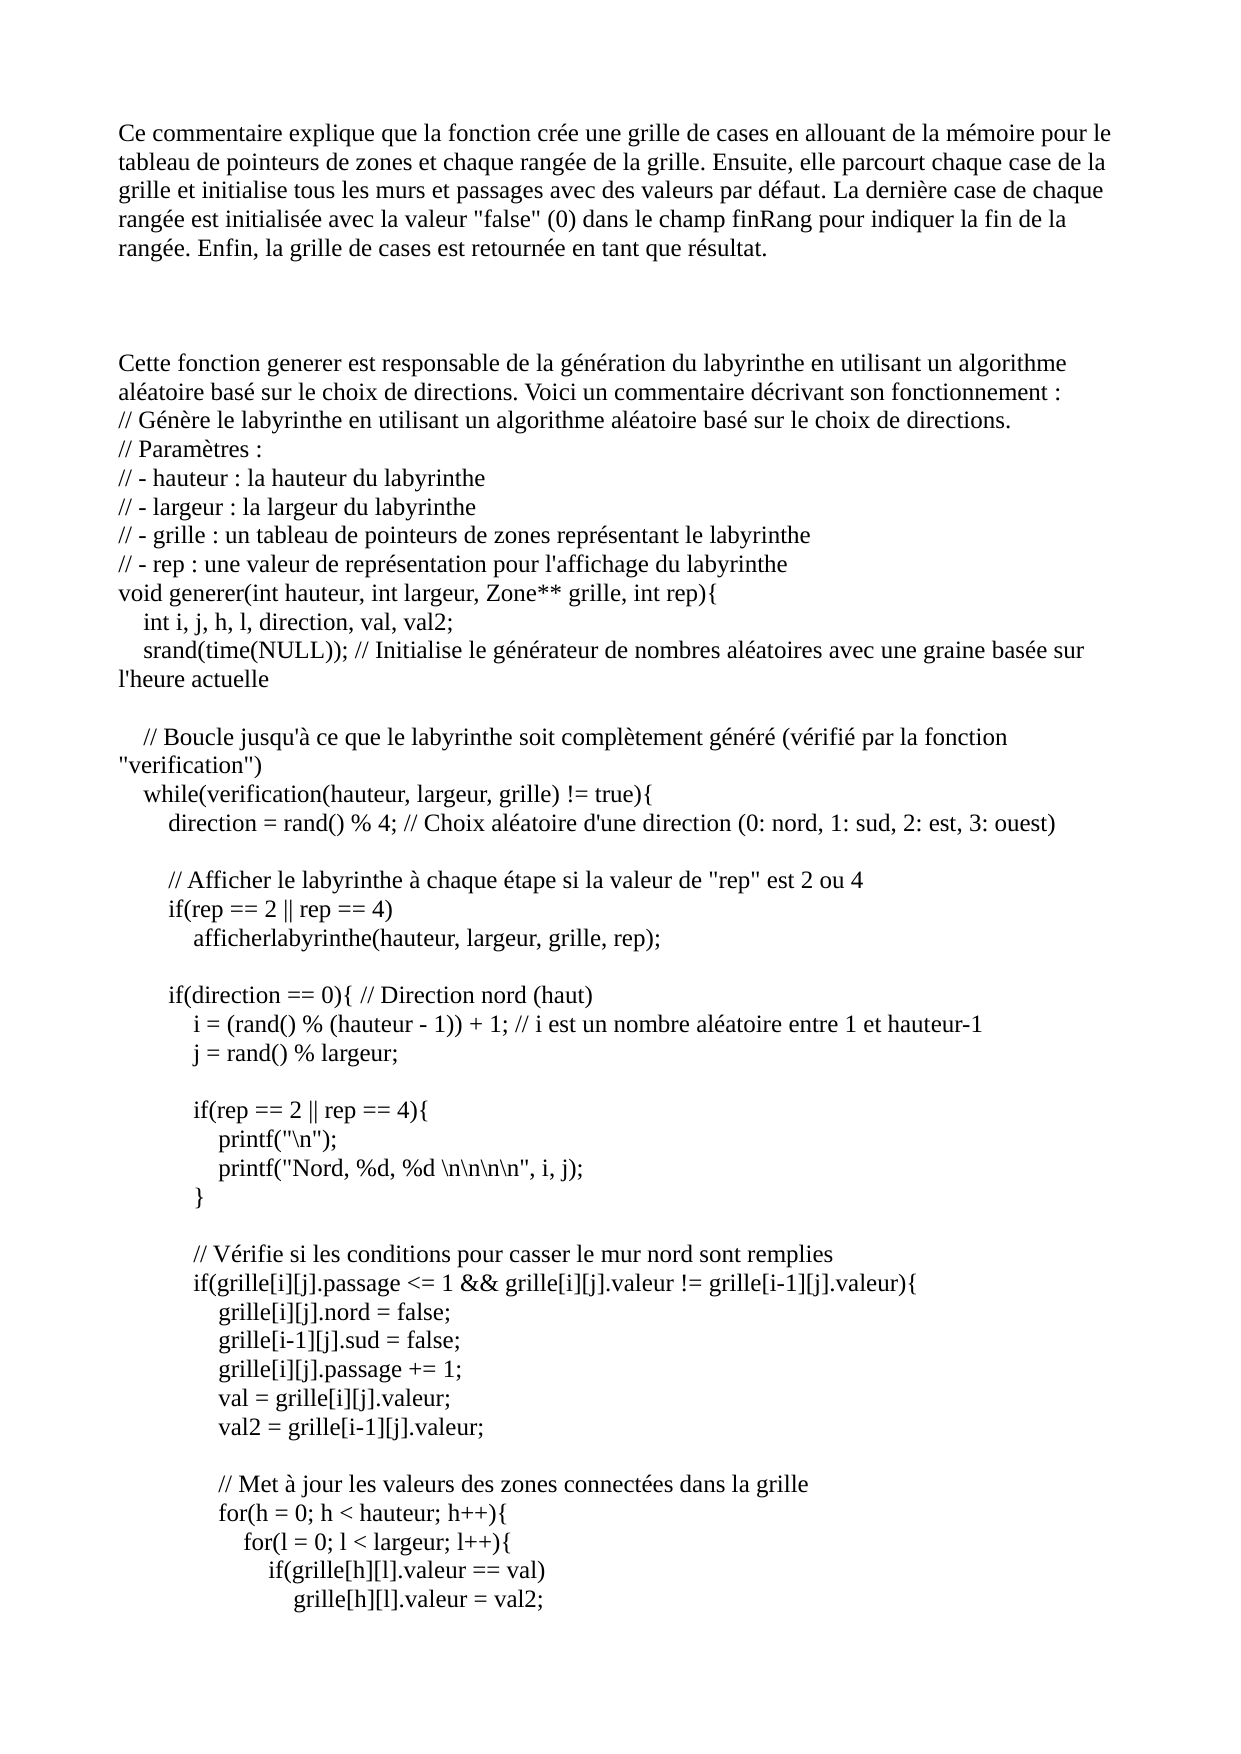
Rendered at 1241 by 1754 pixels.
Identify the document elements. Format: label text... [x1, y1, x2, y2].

text // - grille : un tableau de pointeurs de zones représentant le labyrinthe [118, 521, 1122, 549]
text grille[h][l].valeur = val2; [118, 1584, 1122, 1613]
text int i, j, h, l, direction, val, val2; [118, 607, 1122, 636]
text if(rep == 2 || rep == 4) [118, 894, 1122, 923]
text val2 = grille[i-1][j].valeur; [118, 1412, 1122, 1441]
text grille[i-1][j].sud = false; [118, 1326, 1122, 1354]
text if(direction == 0){ // Direction nord (haut) [118, 981, 1122, 1009]
text grille[i][j].nord = false; [118, 1297, 1122, 1326]
text Cette fonction generer est responsable de la génération du labyrinthe en utilisant un algorithme aléatoire basé sur le choix de directions. Voici un commentaire décrivant son fonctionnement : [118, 348, 1122, 406]
text while(verification(hauteur, largeur, grille) != true){ [118, 779, 1122, 808]
text for(h = 0; h < hauteur; h++){ [118, 1498, 1122, 1527]
text // Boucle jusqu'à ce que le labyrinthe soit complètement généré (vérifié par la fonction "verification") [118, 722, 1122, 779]
text for(l = 0; l < largeur; l++){ [118, 1527, 1122, 1556]
text direction = rand() % 4; // Choix aléatoire d'une direction (0: nord, 1: sud, 2: est, 3: ouest) [118, 808, 1122, 837]
text printf("Nord, %d, %d \n\n\n\n", i, j); [118, 1153, 1122, 1182]
text // Vérifie si les conditions pour casser le mur nord sont remplies [118, 1239, 1122, 1268]
text if(rep == 2 || rep == 4){ [118, 1096, 1122, 1124]
text Ce commentaire explique que la fonction crée une grille de cases en allouant de la mémoire pour le tableau de pointeurs de zones et chaque rangée de la grille. Ensuite, elle parcourt chaque case de la grille et initialise tous les murs et passages avec des valeurs par défaut. La dernière case de chaque rangée est initialisée avec la valeur "false" (0) dans le champ finRang pour indiquer la fin de la rangée. Enfin, la grille de cases est retournée en tant que résultat. [118, 118, 1122, 262]
text // Paramètres : [118, 434, 1122, 463]
text // - largeur : la largeur du labyrinthe [118, 492, 1122, 521]
text // - rep : une valeur de représentation pour l'affichage du labyrinthe [118, 549, 1122, 578]
text // Afficher le labyrinthe à chaque étape si la valeur de "rep" est 2 ou 4 [118, 866, 1122, 894]
text srand(time(NULL)); // Initialise le générateur de nombres aléatoires avec une graine basée sur l'heure actuelle [118, 636, 1122, 693]
text void generer(int hauteur, int largeur, Zone** grille, int rep){ [118, 578, 1122, 607]
text grille[i][j].passage += 1; [118, 1354, 1122, 1383]
text // Génère le labyrinthe en utilisant un algorithme aléatoire basé sur le choix de directions. [118, 406, 1122, 434]
text if(grille[h][l].valeur == val) [118, 1556, 1122, 1584]
text } [118, 1182, 1122, 1211]
text // Met à jour les valeurs des zones connectées dans la grille [118, 1469, 1122, 1498]
text i = (rand() % (hauteur - 1)) + 1; // i est un nombre aléatoire entre 1 et hauteur-1 [118, 1009, 1122, 1038]
text printf("\n"); [118, 1124, 1122, 1153]
text if(grille[i][j].passage <= 1 && grille[i][j].valeur != grille[i-1][j].valeur){ [118, 1268, 1122, 1297]
text afficherlabyrinthe(hauteur, largeur, grille, rep); [118, 923, 1122, 952]
text j = rand() % largeur; [118, 1038, 1122, 1067]
text // - hauteur : la hauteur du labyrinthe [118, 463, 1122, 492]
text val = grille[i][j].valeur; [118, 1383, 1122, 1412]
